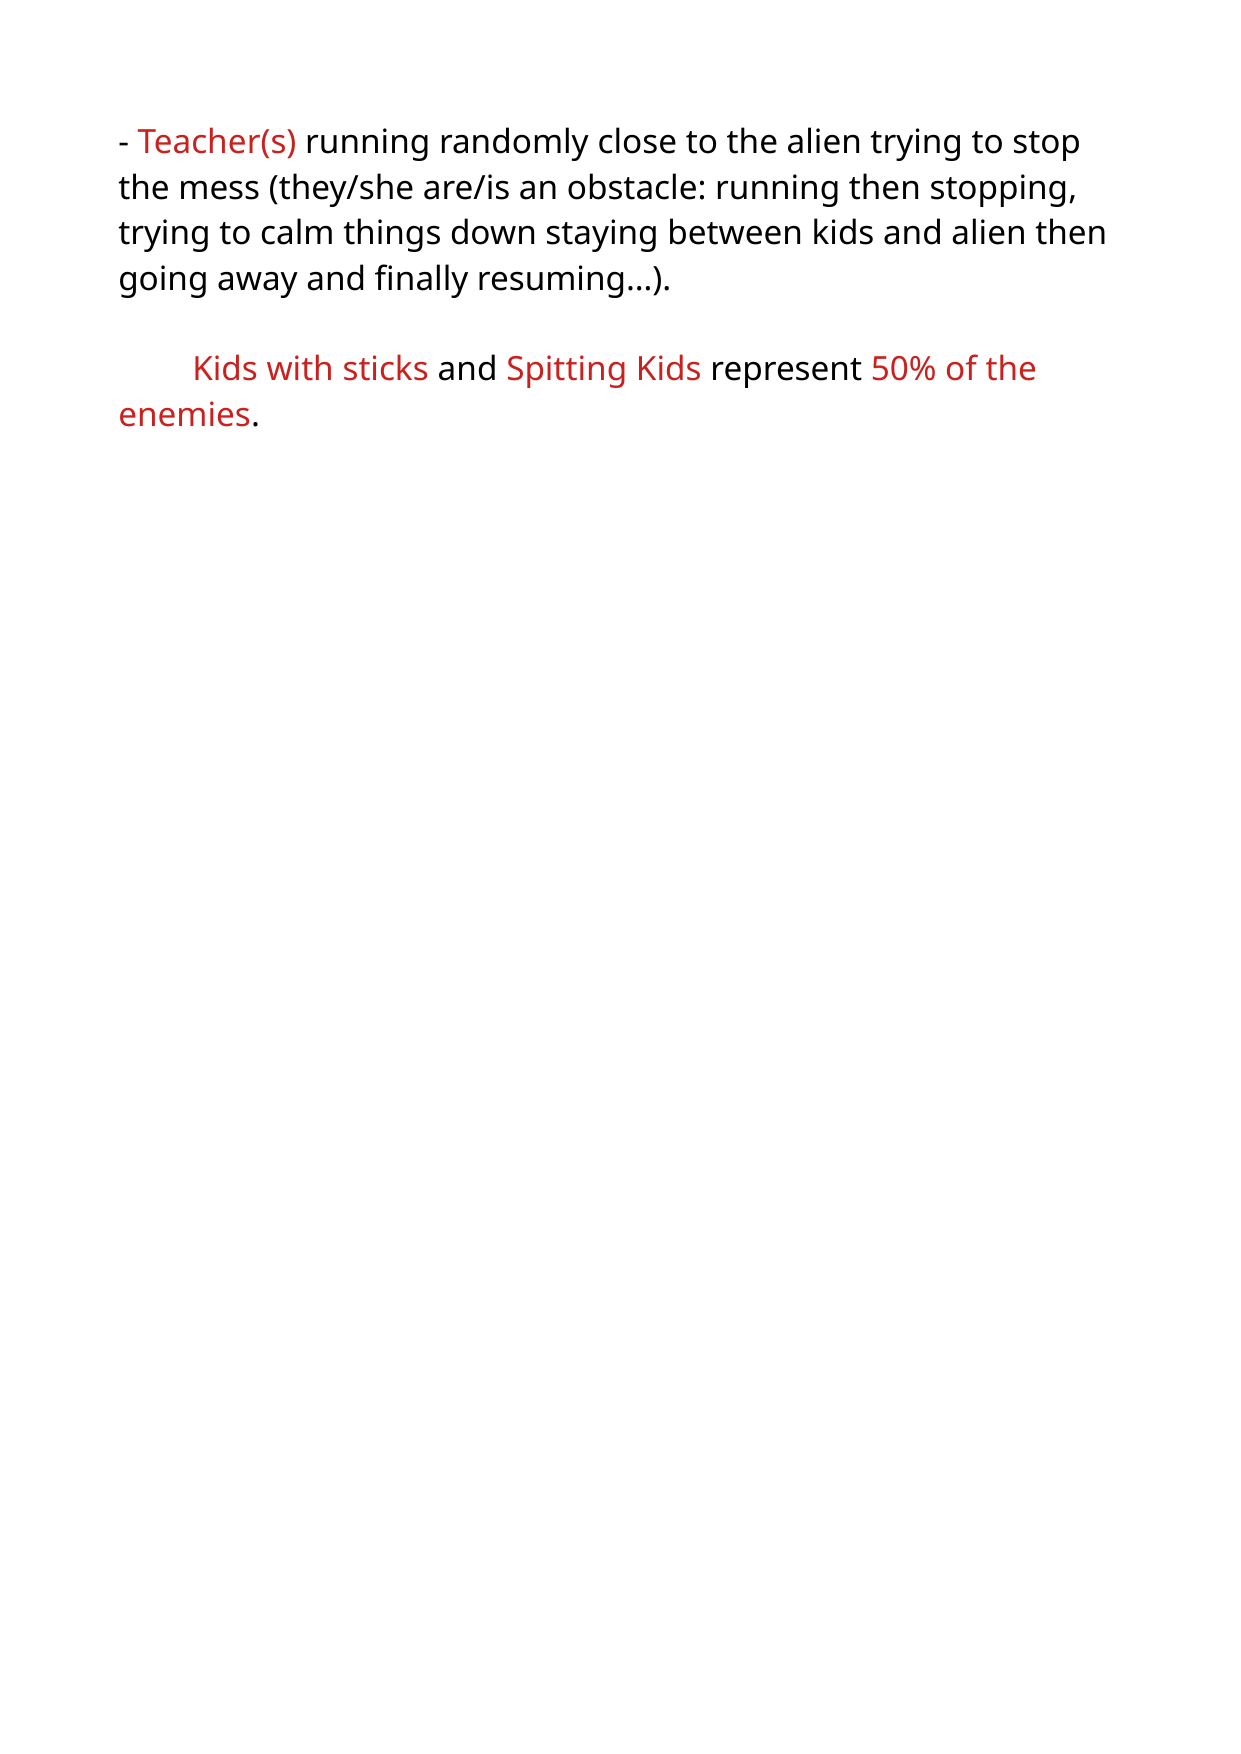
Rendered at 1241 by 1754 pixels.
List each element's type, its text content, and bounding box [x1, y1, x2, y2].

text Kids with sticks and Spitting Kids represent 50% of the enemies. [118, 345, 1122, 436]
text - Teacher(s) running randomly close to the alien trying to stop the mess (they/she are/is an obstacle: running then stopping, trying to calm things down staying between kids and alien then going away and finally resuming…). [118, 118, 1122, 300]
